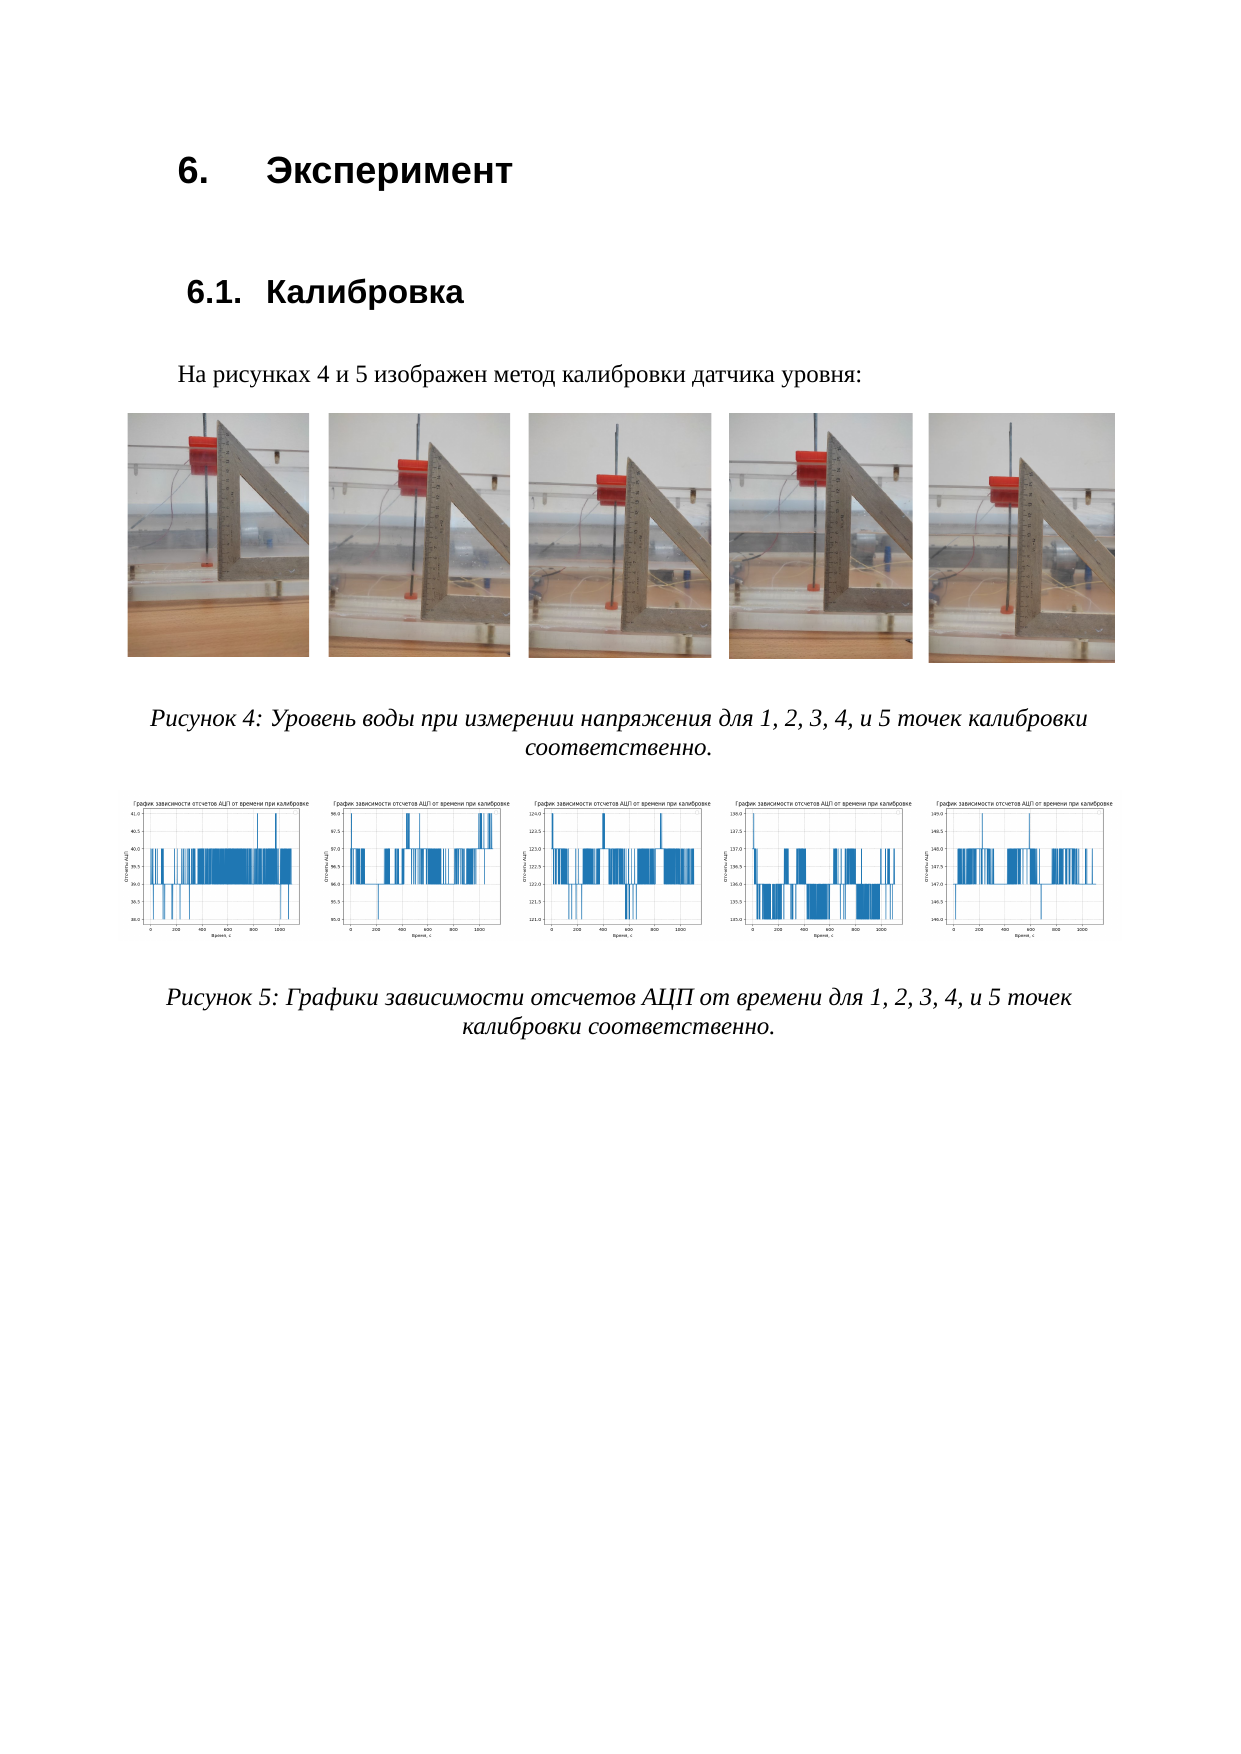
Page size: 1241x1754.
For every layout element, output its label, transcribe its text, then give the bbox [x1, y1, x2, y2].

table_cell Рисунок 5: Графики зависимости отсчетов АЦП от времени для 1, 2, 3, 4, и 5 точек калибровки соответственно. [118, 970, 1122, 1069]
picture [328, 413, 511, 657]
picture [729, 413, 913, 659]
table_header [118, 414, 319, 691]
table_header [319, 414, 520, 691]
picture [928, 413, 1115, 663]
table_cell [921, 941, 1122, 970]
table_header [520, 414, 720, 691]
picture [118, 790, 1123, 941]
table_cell [118, 941, 319, 970]
picture [528, 413, 712, 658]
table_cell [319, 941, 520, 970]
table_cell Рисунок 4: Уровень воды при измерении напряжения для 1, 2, 3, 4, и 5 точек калибровки соответственно. [118, 691, 1122, 790]
table_header [921, 414, 1122, 691]
table_cell [720, 941, 921, 970]
table_header [720, 414, 921, 691]
subtitle Калибровка [118, 272, 1122, 310]
picture [127, 413, 310, 657]
text На рисунках 4 и 5 изображен метод калибровки датчика уровня: [118, 359, 1122, 388]
table_cell [520, 941, 720, 970]
subtitle Эксперимент [118, 148, 1122, 191]
